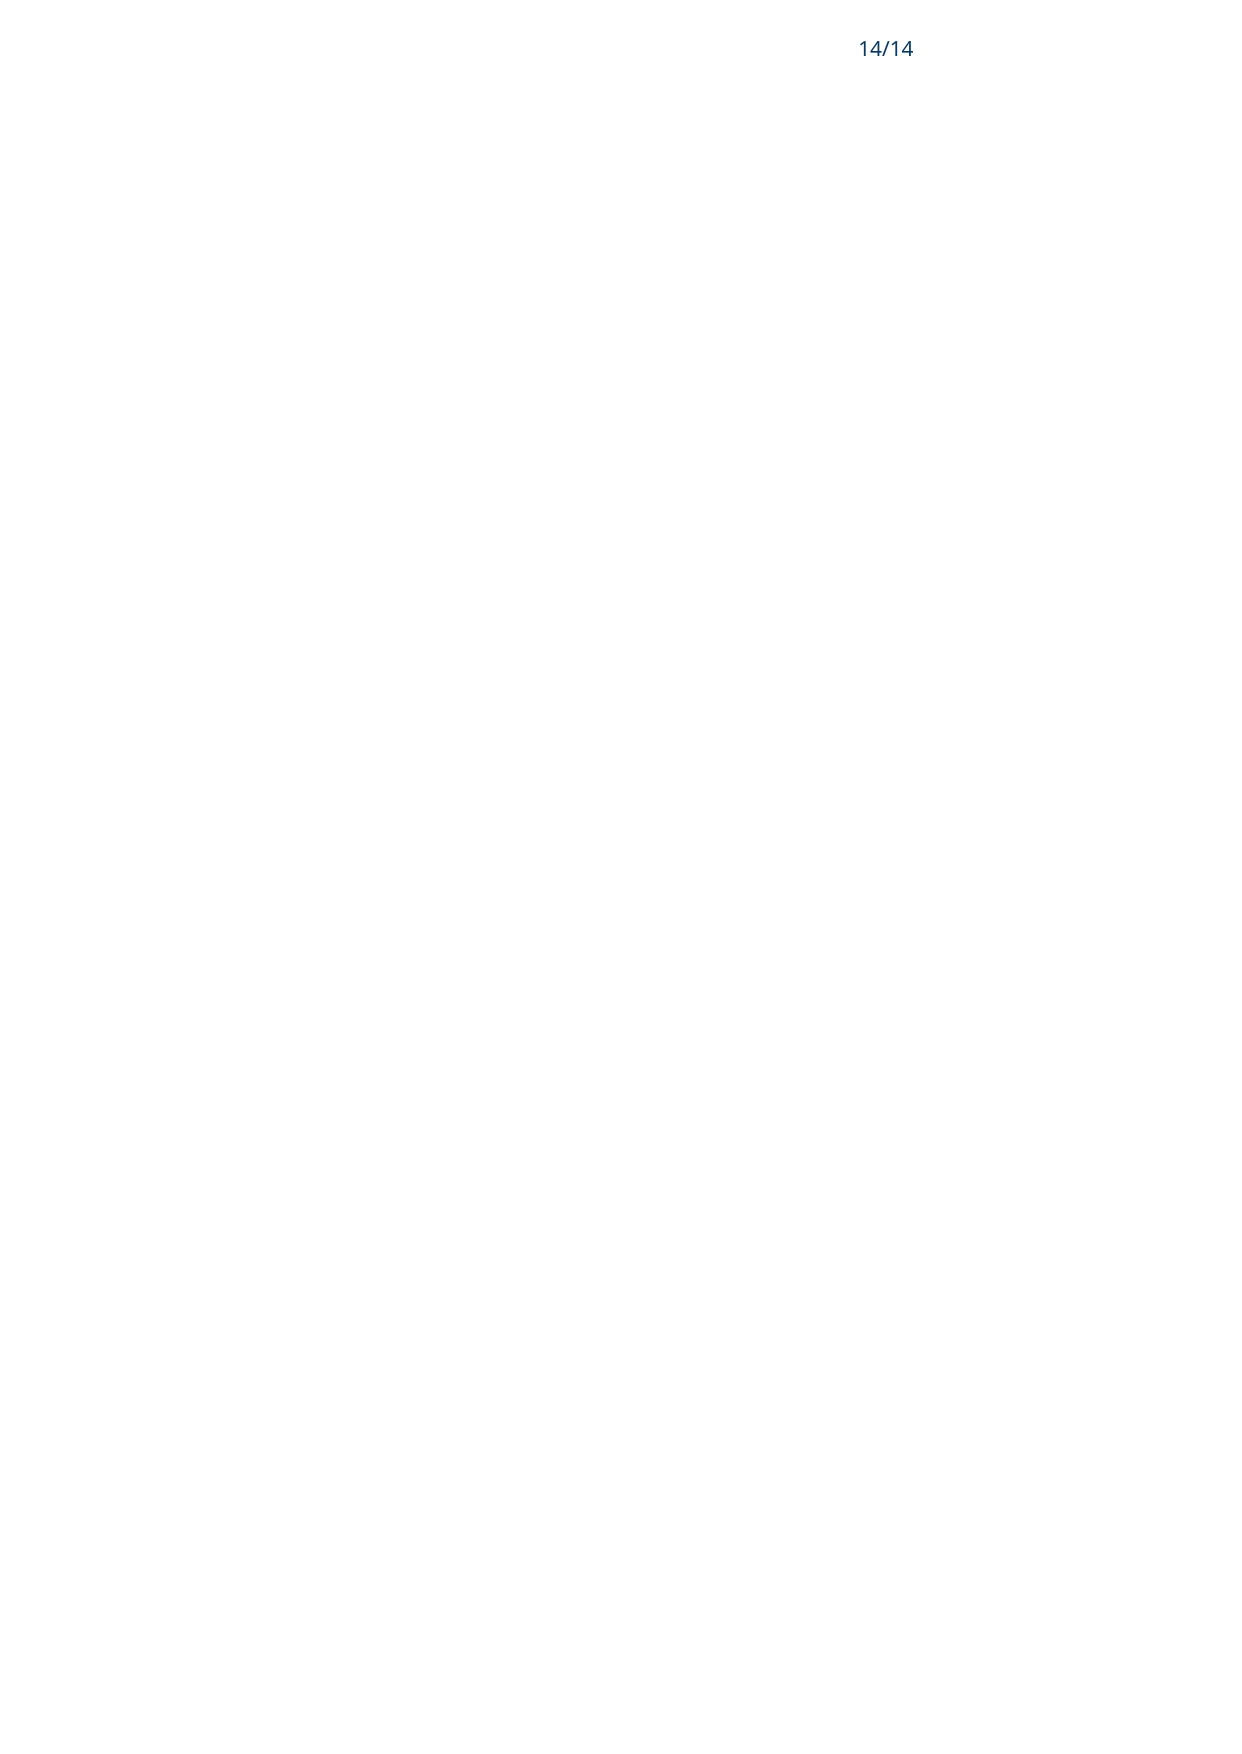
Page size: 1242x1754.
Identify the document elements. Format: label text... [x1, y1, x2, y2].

text 14/14 [87, 34, 913, 62]
